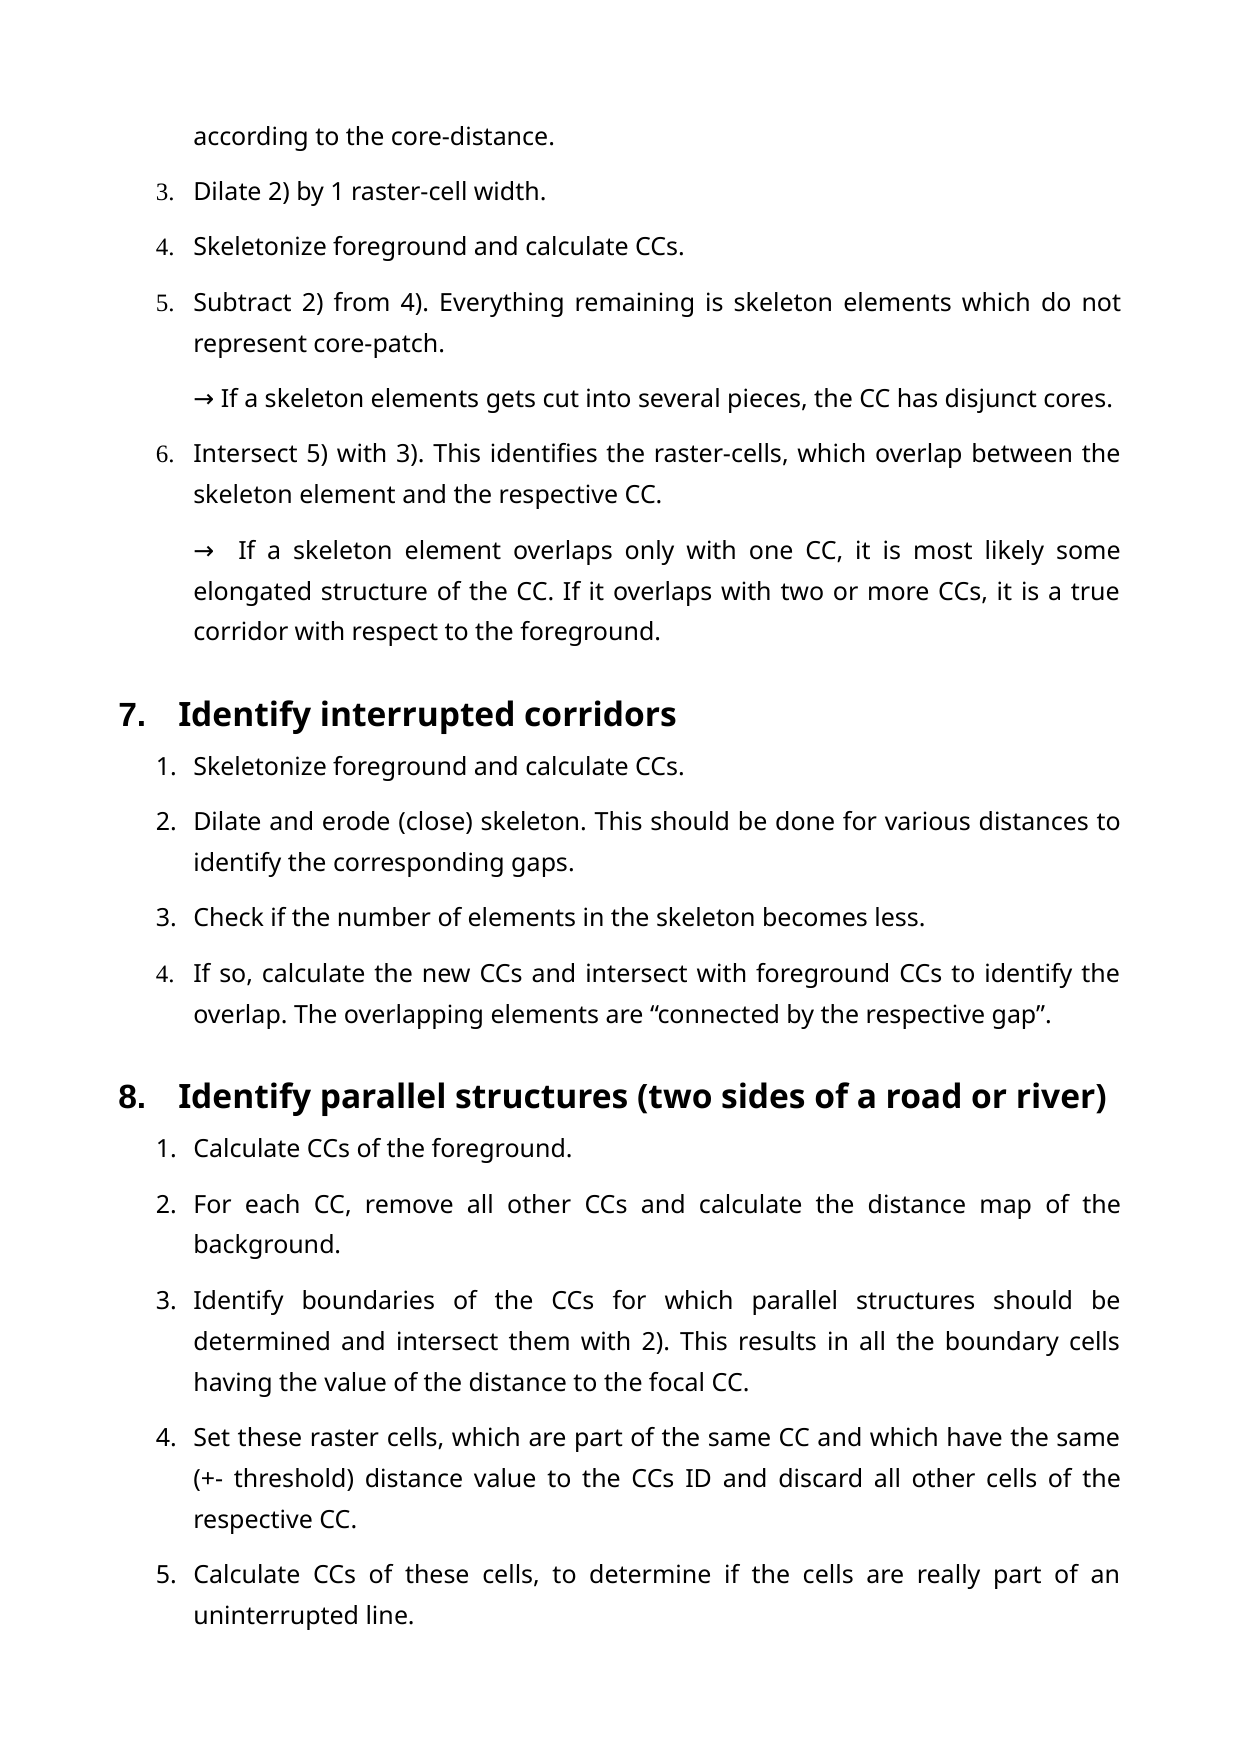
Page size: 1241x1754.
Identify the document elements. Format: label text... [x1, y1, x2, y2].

list Calculate CCs of the foreground. [156, 1131, 1122, 1165]
subtitle Identify interrupted corridors [118, 690, 1122, 736]
subtitle Identify parallel structures (two sides of a road or river) [118, 1073, 1122, 1118]
list Skeletonize foreground and calculate CCs. [156, 229, 1122, 263]
list Check if the number of elements in the skeleton becomes less. [156, 900, 1122, 934]
list Identify boundaries of the CCs for which parallel structures should be determined and intersect them with 2). This results in all the boundary cells having the value of the distance to the focal CC. [156, 1282, 1122, 1398]
list Dilate and erode (close) skeleton. This should be done for various distances to identify the corresponding gaps. [156, 804, 1122, 879]
list Skeletonize foreground and calculate CCs. [156, 748, 1122, 782]
list If so, calculate the new CCs and intersect with foreground CCs to identify the overlap. The overlapping elements are “connected by the respective gap”. [156, 956, 1122, 1030]
list according to the core-distance. [156, 118, 1122, 152]
list For each CC, remove all other CCs and calculate the distance map of the background. [156, 1186, 1122, 1261]
list Dilate 2) by 1 raster-cell width. [156, 173, 1122, 208]
list → If a skeleton element overlaps only with one CC, it is most likely some elongated structure of the CC. If it overlaps with two or more CCs, it is a true corridor with respect to the foreground. [156, 532, 1122, 648]
list Set these raster cells, which are part of the same CC and which have the same (+- threshold) distance value to the CCs ID and discard all other cells of the respective CC. [156, 1419, 1122, 1535]
list Calculate CCs of these cells, to determine if the cells are really part of an uninterrupted line. [156, 1557, 1122, 1632]
list → If a skeleton elements gets cut into several pieces, the CC has disjunct cores. [156, 381, 1122, 415]
list Subtract 2) from 4). Everything remaining is skeleton elements which do not represent core-patch. [156, 284, 1122, 359]
list Intersect 5) with 3). This identifies the raster-cells, which overlap between the skeleton element and the respective CC. [156, 436, 1122, 511]
